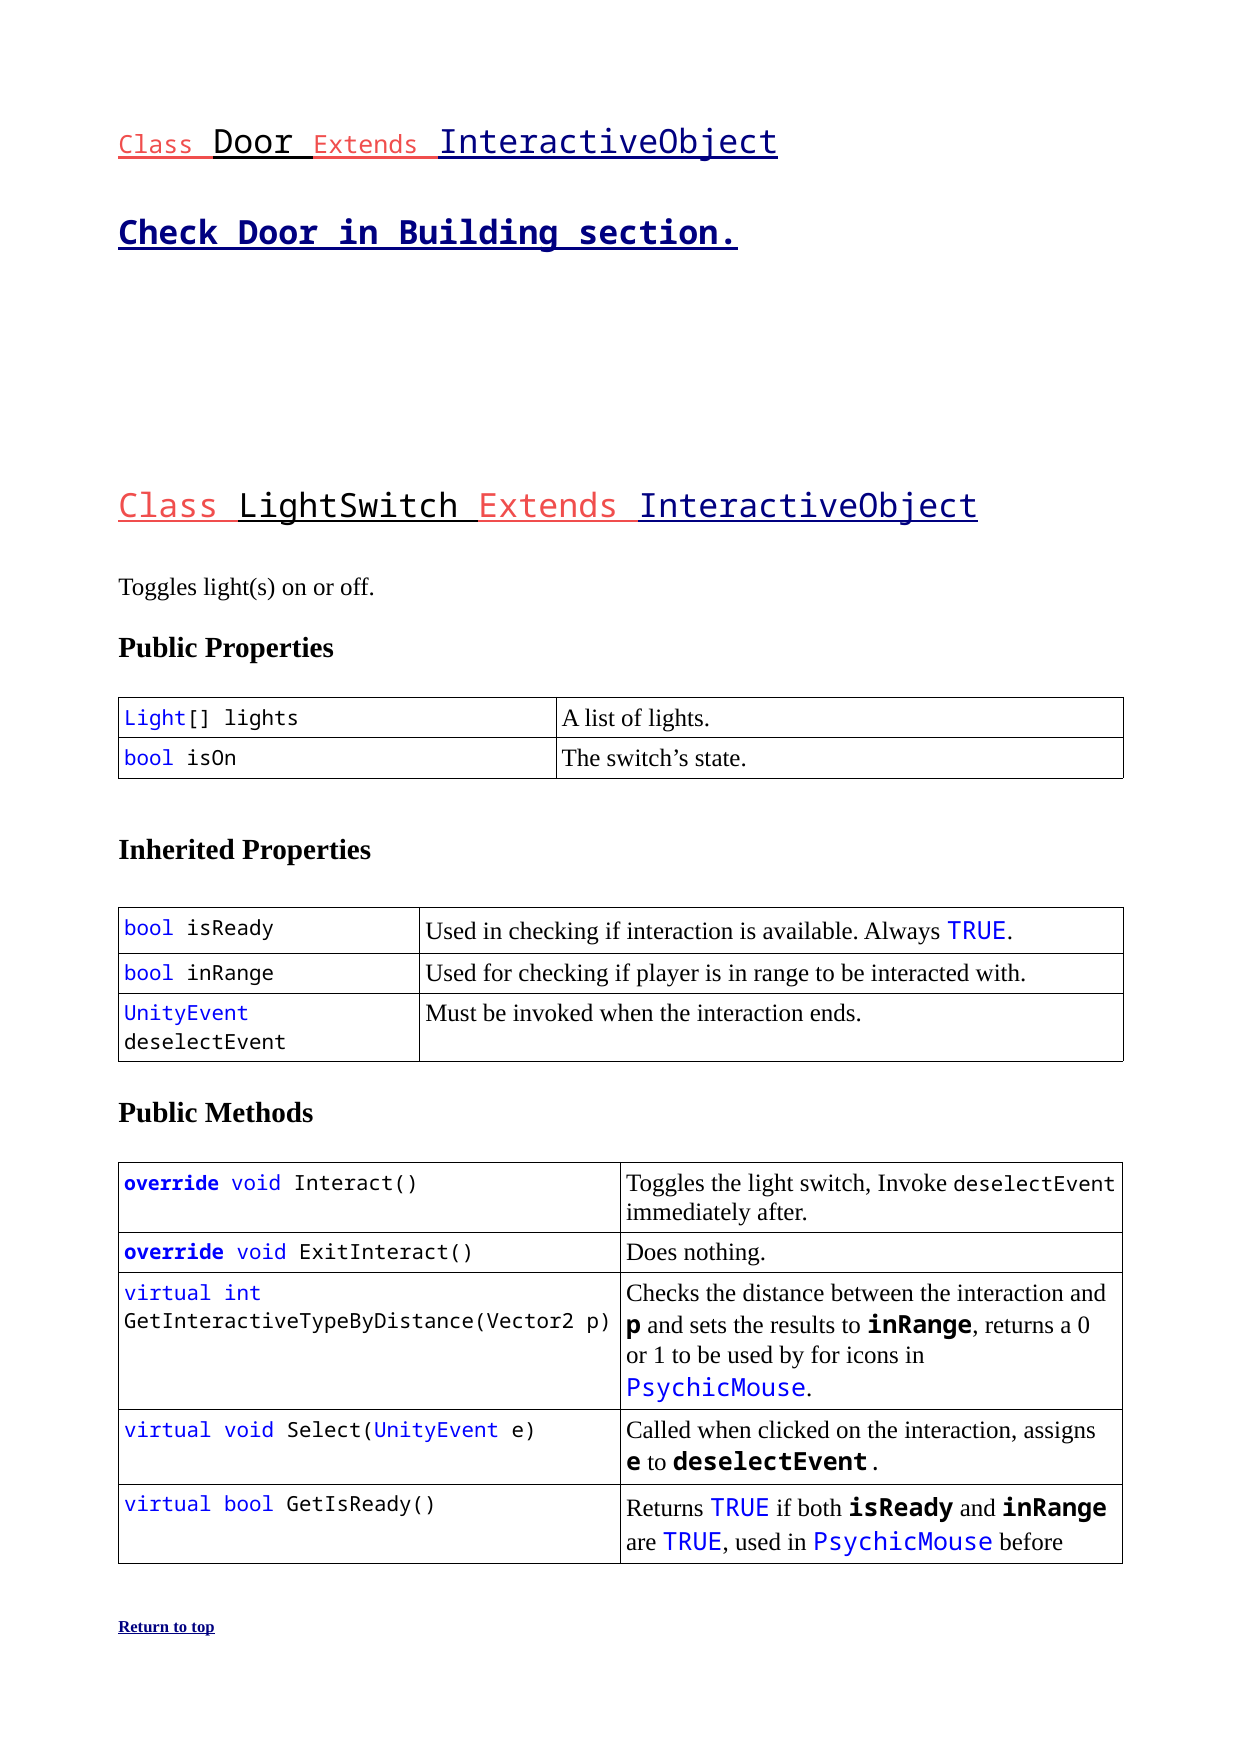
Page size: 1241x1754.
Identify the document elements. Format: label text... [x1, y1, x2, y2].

table_header Used in checking if interaction is available. Always TRUE. [420, 908, 1123, 952]
text Class LightSwitch Extends InteractiveObject [118, 481, 1122, 527]
text Toggles light(s) on or off. [118, 572, 1122, 601]
table_cell bool isOn [119, 738, 556, 777]
table_header virtual void Select(UnityEvent e) [119, 1410, 620, 1484]
table_header A list of lights. [557, 698, 1123, 737]
table_header override void Interact() [119, 1163, 620, 1232]
text Public Properties [118, 630, 1122, 663]
table_header Toggles the light switch, Invoke deselectEvent immediately after. [621, 1163, 1122, 1232]
table_cell virtual bool GetIsReady() [119, 1485, 620, 1563]
table_header Called when clicked on the interaction, assigns e to deselectEvent. [621, 1410, 1122, 1484]
table_cell Does nothing. [621, 1233, 1122, 1272]
subtitle Inherited Properties [118, 832, 1122, 866]
table_cell The switch’s state. [557, 738, 1123, 777]
table_cell UnityEvent deselectEvent [119, 994, 419, 1061]
table_cell Must be invoked when the interaction ends. [420, 994, 1123, 1061]
table_header bool isReady [119, 908, 419, 952]
text Check Door in Building section. [118, 209, 1122, 254]
table_cell Used for checking if player is in range to be interacted with. [420, 954, 1123, 993]
text Public Methods [118, 1095, 1122, 1128]
table_cell Checks the distance between the interaction and p and sets the results to inRange, returns a 0 or 1 to be used by for icons in PsychicMouse. [621, 1273, 1122, 1409]
text Class Door Extends InteractiveObject [118, 118, 1122, 163]
table_cell Returns TRUE if both isReady and inRange are TRUE, used in PsychicMouse before [621, 1485, 1122, 1563]
table_cell bool inRange [119, 954, 419, 993]
table_cell override void ExitInteract() [119, 1233, 620, 1272]
table_header Light[] lights [119, 698, 556, 737]
table_cell virtual int GetInteractiveTypeByDistance(Vector2 p) [119, 1273, 620, 1409]
